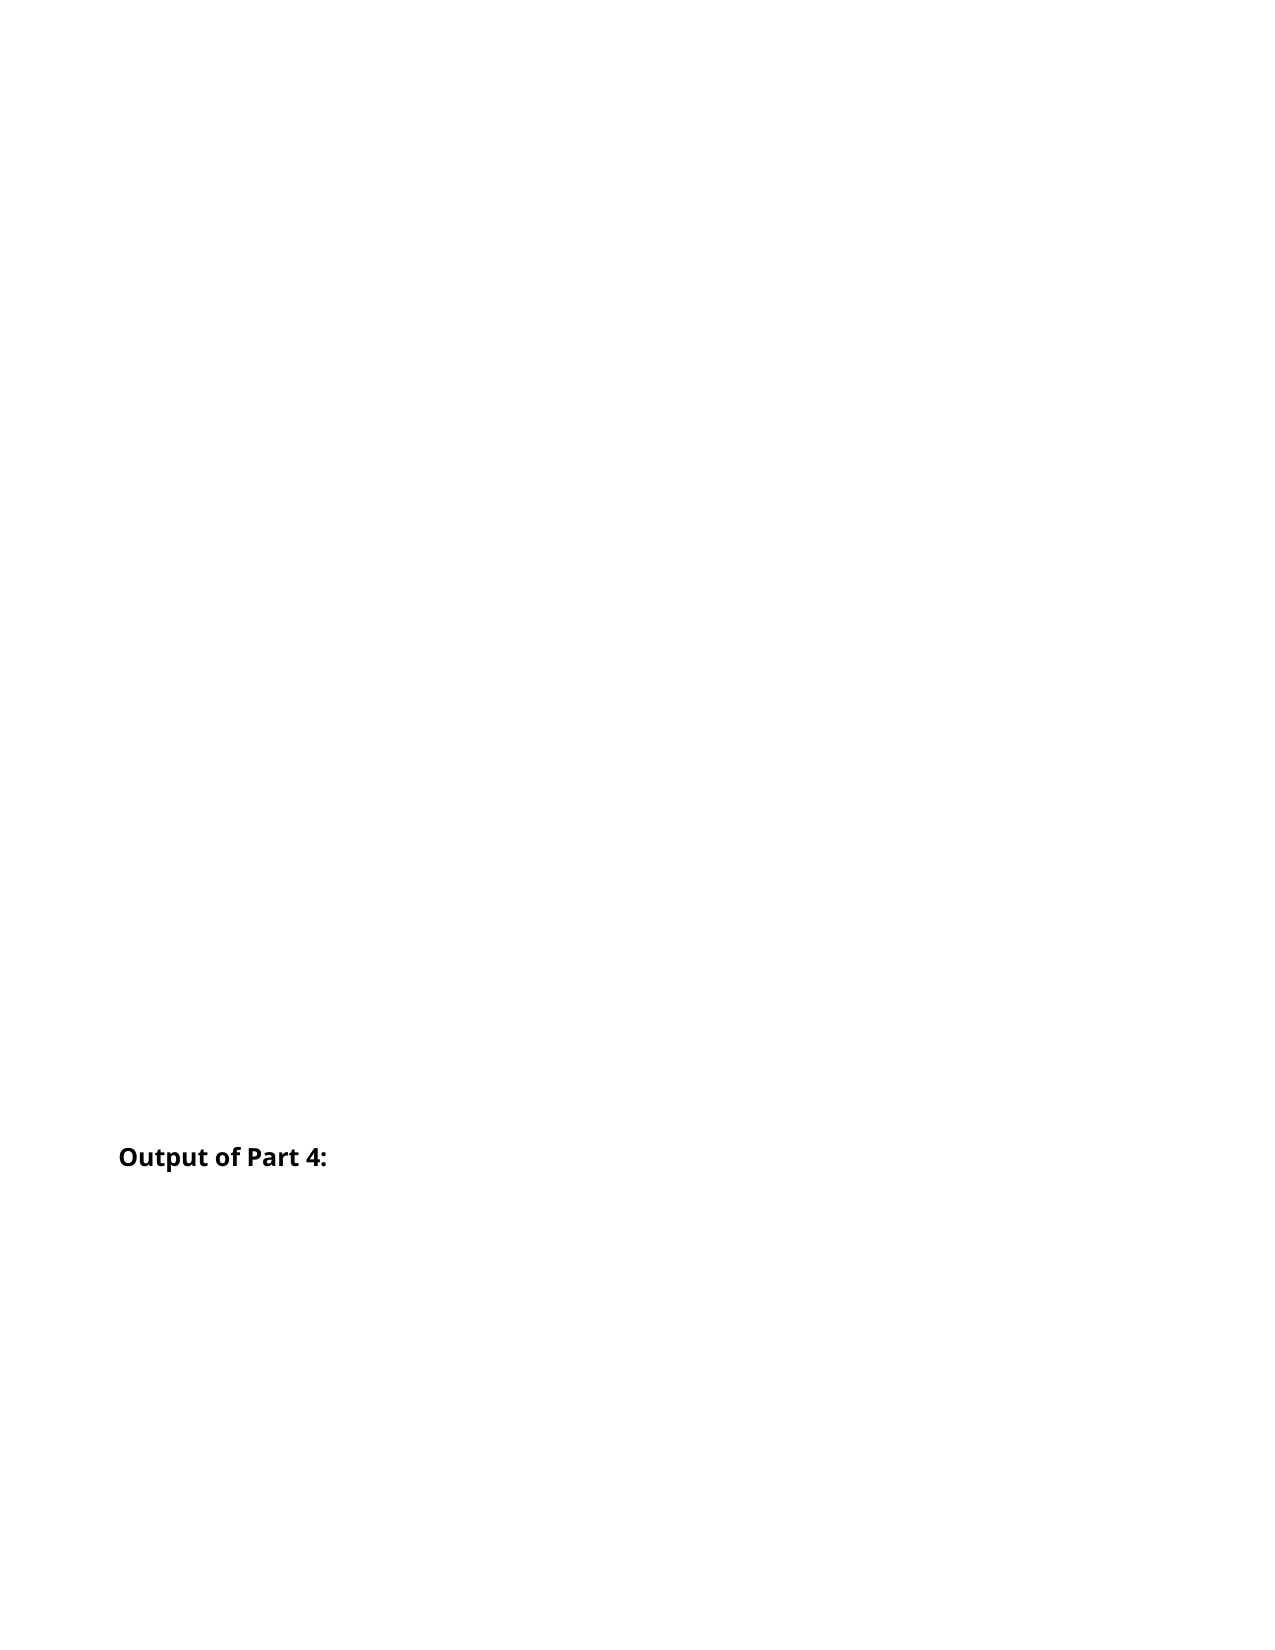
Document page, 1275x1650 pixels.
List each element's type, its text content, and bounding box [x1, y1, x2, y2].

text Output of Part 4: [118, 1140, 1157, 1174]
